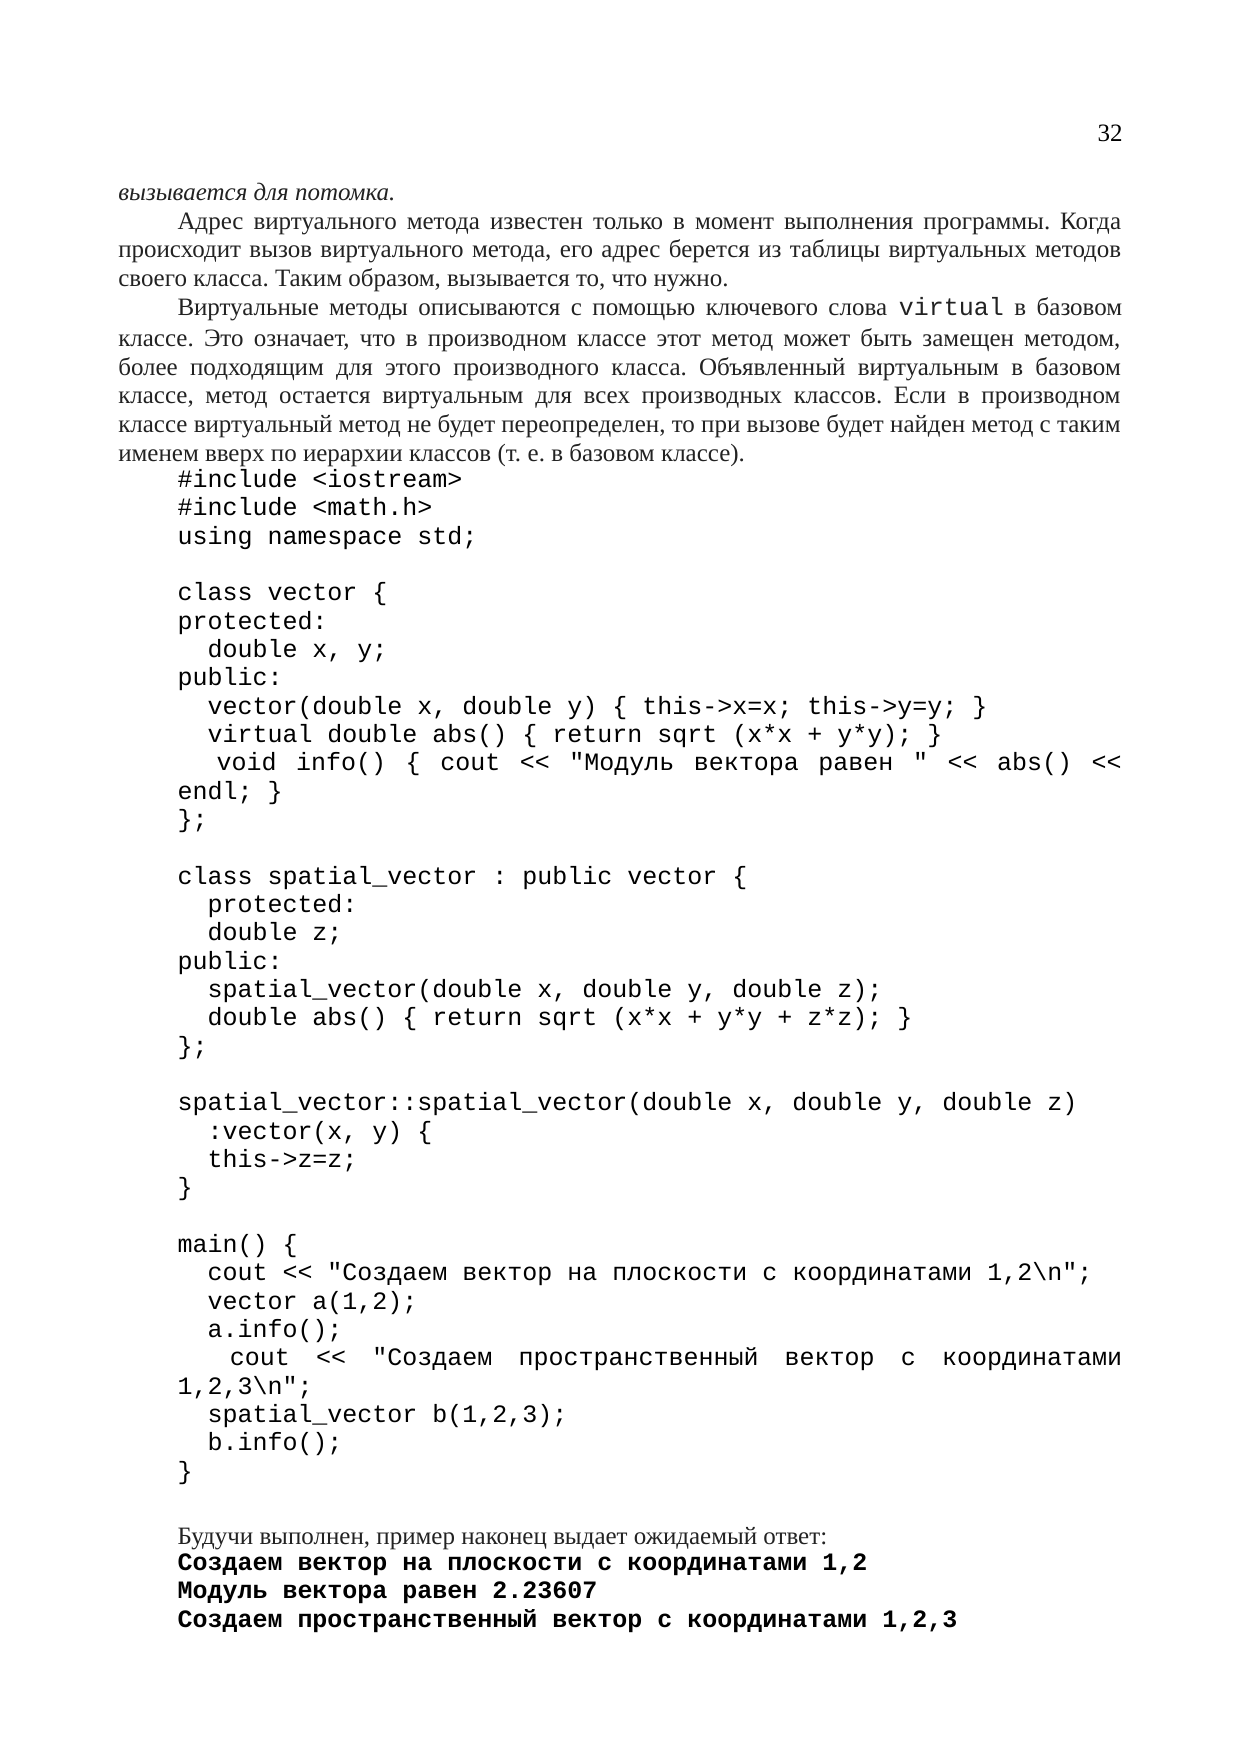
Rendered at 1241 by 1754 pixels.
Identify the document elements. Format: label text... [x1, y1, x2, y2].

text #include <iostream> [177, 467, 1122, 495]
text Виртуальные методы описываются с помощью ключевого слова virtual в базовом классе. Это означает, что в производном классе этот метод может быть замещен методом, более подходящим для этого производного класса. Объявленный виртуальным в базовом классе, метод остается виртуальным для всех производных классов. Если в производном классе виртуальный метод не будет переопределен, то при вызове будет найден метод с таким именем вверх по иерархии классов (т. е. в базовом классе). [118, 292, 1122, 467]
text protected: [177, 608, 1122, 637]
text spatial_vector(double x, double y, double z); [177, 977, 1122, 1005]
text void info() { cout << "Модуль вектора равен " << abs() << endl; } [177, 750, 1122, 807]
text Будучи выполнен, пример наконец выдает ожидаемый ответ: [118, 1521, 1122, 1549]
text virtual double abs() { return sqrt (x*x + y*y); } [177, 722, 1122, 750]
text class vector { [177, 580, 1122, 608]
text вызывается для потомка. [118, 177, 1122, 206]
text Модуль вектора равен 2.23607 [177, 1578, 1122, 1606]
text public: [177, 948, 1122, 977]
text Создаем пространственный вектор с координатами 1,2,3 [177, 1606, 1122, 1634]
text using namespace std; [177, 523, 1122, 552]
text } [177, 1458, 1122, 1487]
text main() { [177, 1232, 1122, 1260]
text b.info(); [177, 1430, 1122, 1458]
text #include <math.h> [177, 495, 1122, 523]
text Адрес виртуального метода известен только в момент выполнения программы. Когда происходит вызов виртуального метода, его адрес берется из таблицы виртуальных методов своего класса. Таким образом, вызывается то, что нужно. [118, 206, 1122, 292]
text :vector(x, y) { [177, 1118, 1122, 1147]
text double x, y; [177, 637, 1122, 665]
text }; [177, 807, 1122, 835]
text this->z=z; [177, 1147, 1122, 1175]
text class spatial_vector : public vector { [177, 863, 1122, 892]
text cout << "Создаем вектор на плоскости с координатами 1,2\n"; [177, 1260, 1122, 1288]
text } [177, 1175, 1122, 1203]
text public: [177, 665, 1122, 693]
text spatial_vector::spatial_vector(double x, double y, double z) [177, 1090, 1122, 1118]
text vector(double x, double y) { this->x=x; this->y=y; } [177, 693, 1122, 722]
text protected: [177, 892, 1122, 920]
text a.info(); [177, 1317, 1122, 1345]
text spatial_vector b(1,2,3); [177, 1402, 1122, 1430]
text cout << "Создаем пространственный вектор с координатами 1,2,3\n"; [177, 1345, 1122, 1402]
text vector a(1,2); [177, 1288, 1122, 1317]
text Создаем вектор на плоскости с координатами 1,2 [177, 1549, 1122, 1578]
text double z; [177, 920, 1122, 948]
text double abs() { return sqrt (x*x + y*y + z*z); } [177, 1005, 1122, 1033]
text }; [177, 1033, 1122, 1062]
